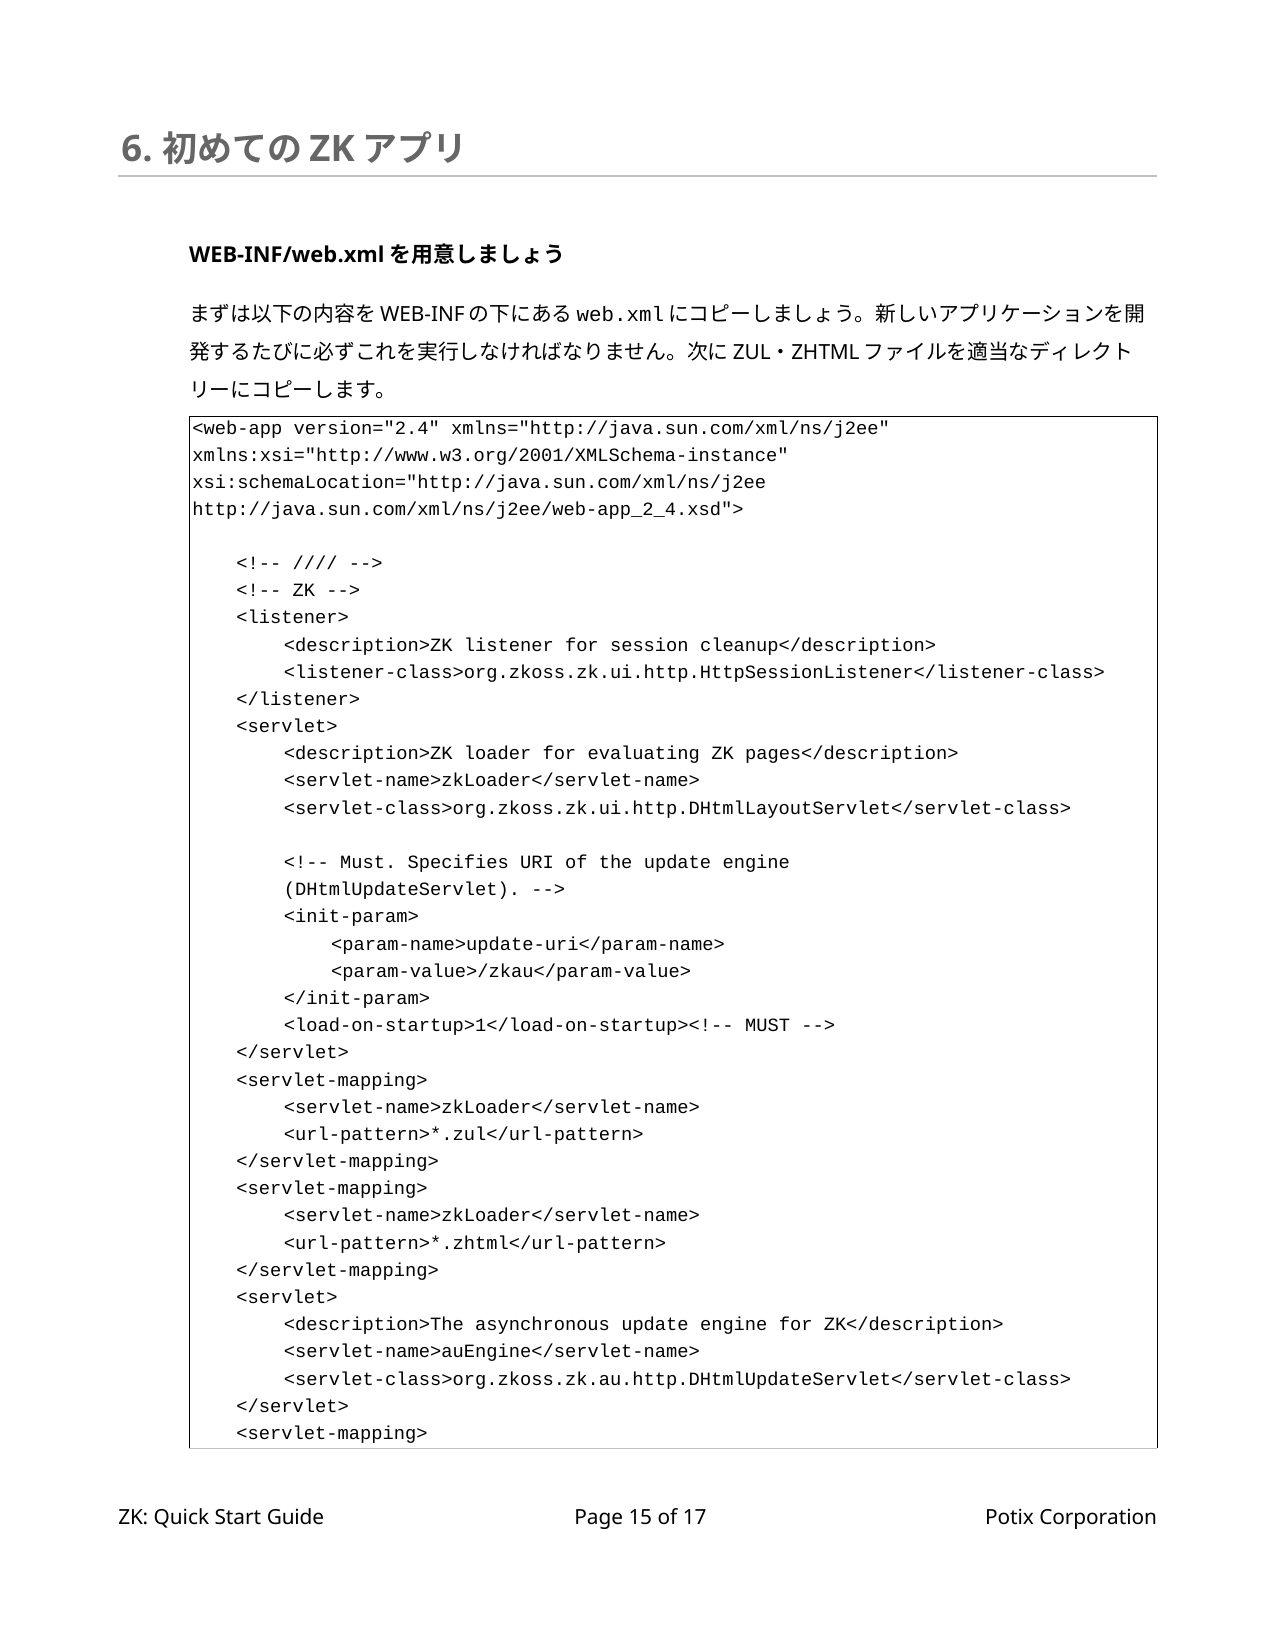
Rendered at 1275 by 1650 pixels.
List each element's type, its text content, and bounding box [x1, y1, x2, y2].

text <servlet-mapping> [190, 1421, 1157, 1448]
text <url-pattern>*.zhtml</url-pattern> [190, 1231, 1157, 1255]
text <listener> [190, 605, 1157, 629]
text <listener-class>org.zkoss.zk.ui.http.HttpSessionListener</listener-class> [190, 659, 1157, 684]
text </servlet> [190, 1040, 1157, 1064]
subtitle 6. 初めてのZKアプリ [118, 118, 1157, 175]
text <servlet-mapping> [190, 1176, 1157, 1200]
text <servlet-class>org.zkoss.zk.ui.http.DHtmlLayoutServlet</servlet-class> [190, 796, 1157, 820]
text <param-name>update-uri</param-name> [190, 931, 1157, 956]
text <!-- //// --> [190, 551, 1157, 575]
text xmlns:xsi="http://www.w3.org/2001/XMLSchema-instance" [190, 443, 1157, 467]
text <servlet-mapping> [190, 1067, 1157, 1092]
subtitle WEB-INF/web.xmlを用意しましょう [189, 236, 1157, 268]
text <servlet-name>zkLoader</servlet-name> [190, 768, 1157, 793]
text xsi:schemaLocation="http://java.sun.com/xml/ns/j2ee http://java.sun.com/xml/ns/j2ee/web-app_2_4.xsd"> [190, 470, 1157, 521]
text </servlet-mapping> [190, 1149, 1157, 1173]
text <description>ZK loader for evaluating ZK pages</description> [190, 741, 1157, 765]
text <description>ZK listener for session cleanup</description> [190, 632, 1157, 657]
text <servlet> [190, 714, 1157, 738]
text <servlet-name>zkLoader</servlet-name> [190, 1203, 1157, 1228]
text </servlet-mapping> [190, 1258, 1157, 1282]
text <servlet> [190, 1285, 1157, 1309]
text まずは以下の内容をWEB-INFの下にあるweb.xmlにコピーしましょう。新しいアプリケーションを開発するたびに必ずこれを実行しなければなりません。次にZUL・ZHTMLファイルを適当なディレクトリーにコピーします。 [189, 298, 1157, 403]
text <url-pattern>*.zul</url-pattern> [190, 1122, 1157, 1146]
text (DHtmlUpdateServlet). --> [190, 877, 1157, 901]
text <servlet-name>zkLoader</servlet-name> [190, 1094, 1157, 1119]
text <init-param> [190, 904, 1157, 928]
text <web-app version="2.4" xmlns="http://java.sun.com/xml/ns/j2ee" [190, 417, 1157, 440]
text <param-value>/zkau</param-value> [190, 959, 1157, 983]
text <servlet-class>org.zkoss.zk.au.http.DHtmlUpdateServlet</servlet-class> [190, 1366, 1157, 1391]
text <!-- Must. Specifies URI of the update engine [190, 850, 1157, 874]
text </listener> [190, 687, 1157, 711]
text </init-param> [190, 986, 1157, 1010]
text </servlet> [190, 1394, 1157, 1418]
text <servlet-name>auEngine</servlet-name> [190, 1339, 1157, 1363]
text <load-on-startup>1</load-on-startup><!-- MUST --> [190, 1013, 1157, 1037]
text <!-- ZK --> [190, 578, 1157, 602]
text <description>The asynchronous update engine for ZK</description> [190, 1312, 1157, 1336]
